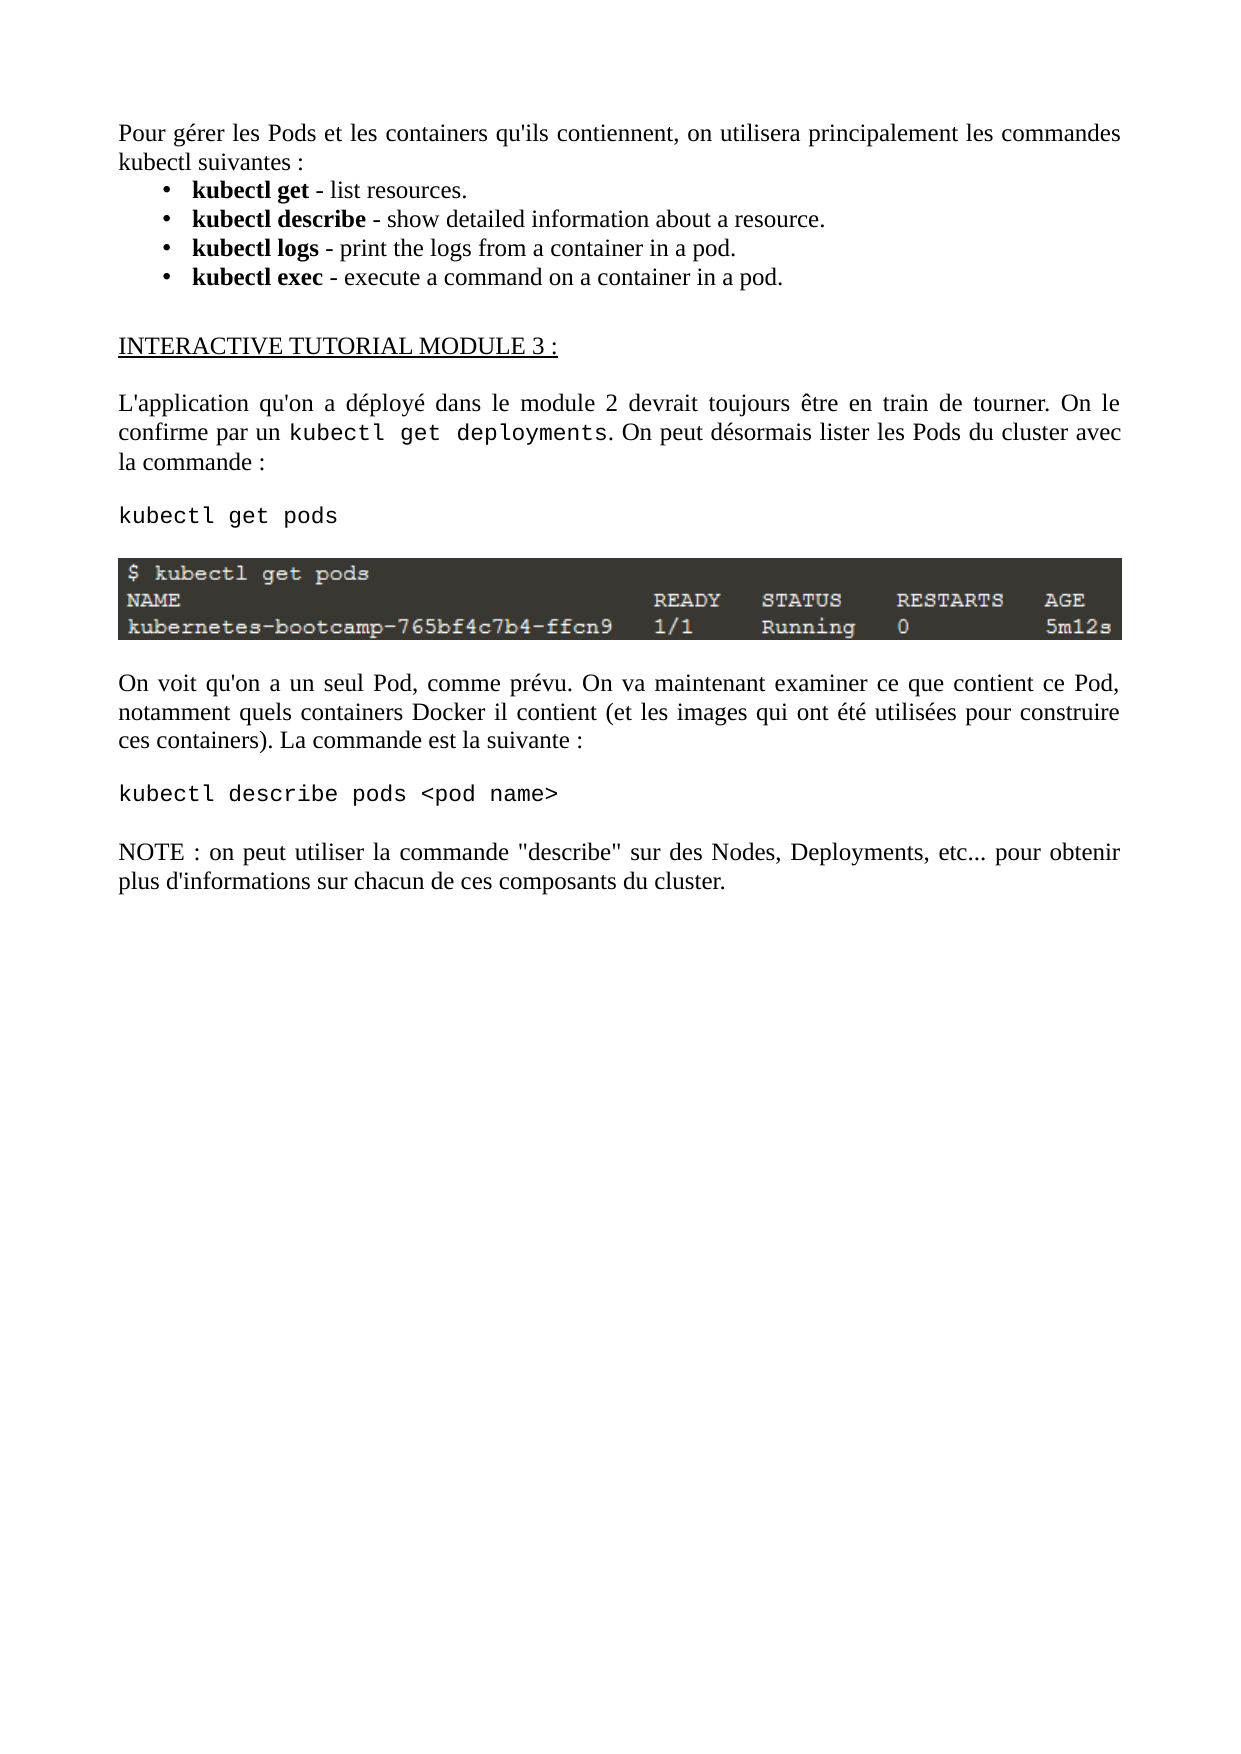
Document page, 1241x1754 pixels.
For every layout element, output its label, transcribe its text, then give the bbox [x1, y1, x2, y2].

text kubectl get pods [118, 504, 1122, 531]
text Pour gérer les Pods et les containers qu'ils contiennent, on utilisera principalement les commandes kubectl suivantes : [118, 118, 1122, 176]
text NOTE : on peut utiliser la commande "describe" sur des Nodes, Deployments, etc... pour obtenir plus d'informations sur chacun de ces composants du cluster. [118, 837, 1122, 894]
text On voit qu'on a un seul Pod, comme prévu. On va maintenant examiner ce que contient ce Pod, notamment quels containers Docker il contient (et les images qui ont été utilisées pour construire ces containers). La commande est la suivante : [118, 668, 1122, 754]
list kubectl describe - show detailed information about a resource. [162, 204, 1122, 233]
list kubectl logs - print the logs from a container in a pod. [162, 233, 1122, 262]
text kubectl describe pods <pod name> [118, 783, 1122, 809]
list kubectl exec - execute a command on a container in a pod. [162, 262, 1122, 291]
text L'application qu'on a déployé dans le module 2 devrait toujours être en train de tourner. On le confirme par un kubectl get deployments. On peut désormais lister les Pods du cluster avec la commande : [118, 388, 1122, 476]
text INTERACTIVE TUTORIAL MODULE 3 : [118, 331, 1122, 360]
list kubectl get - list resources. [162, 176, 1122, 204]
